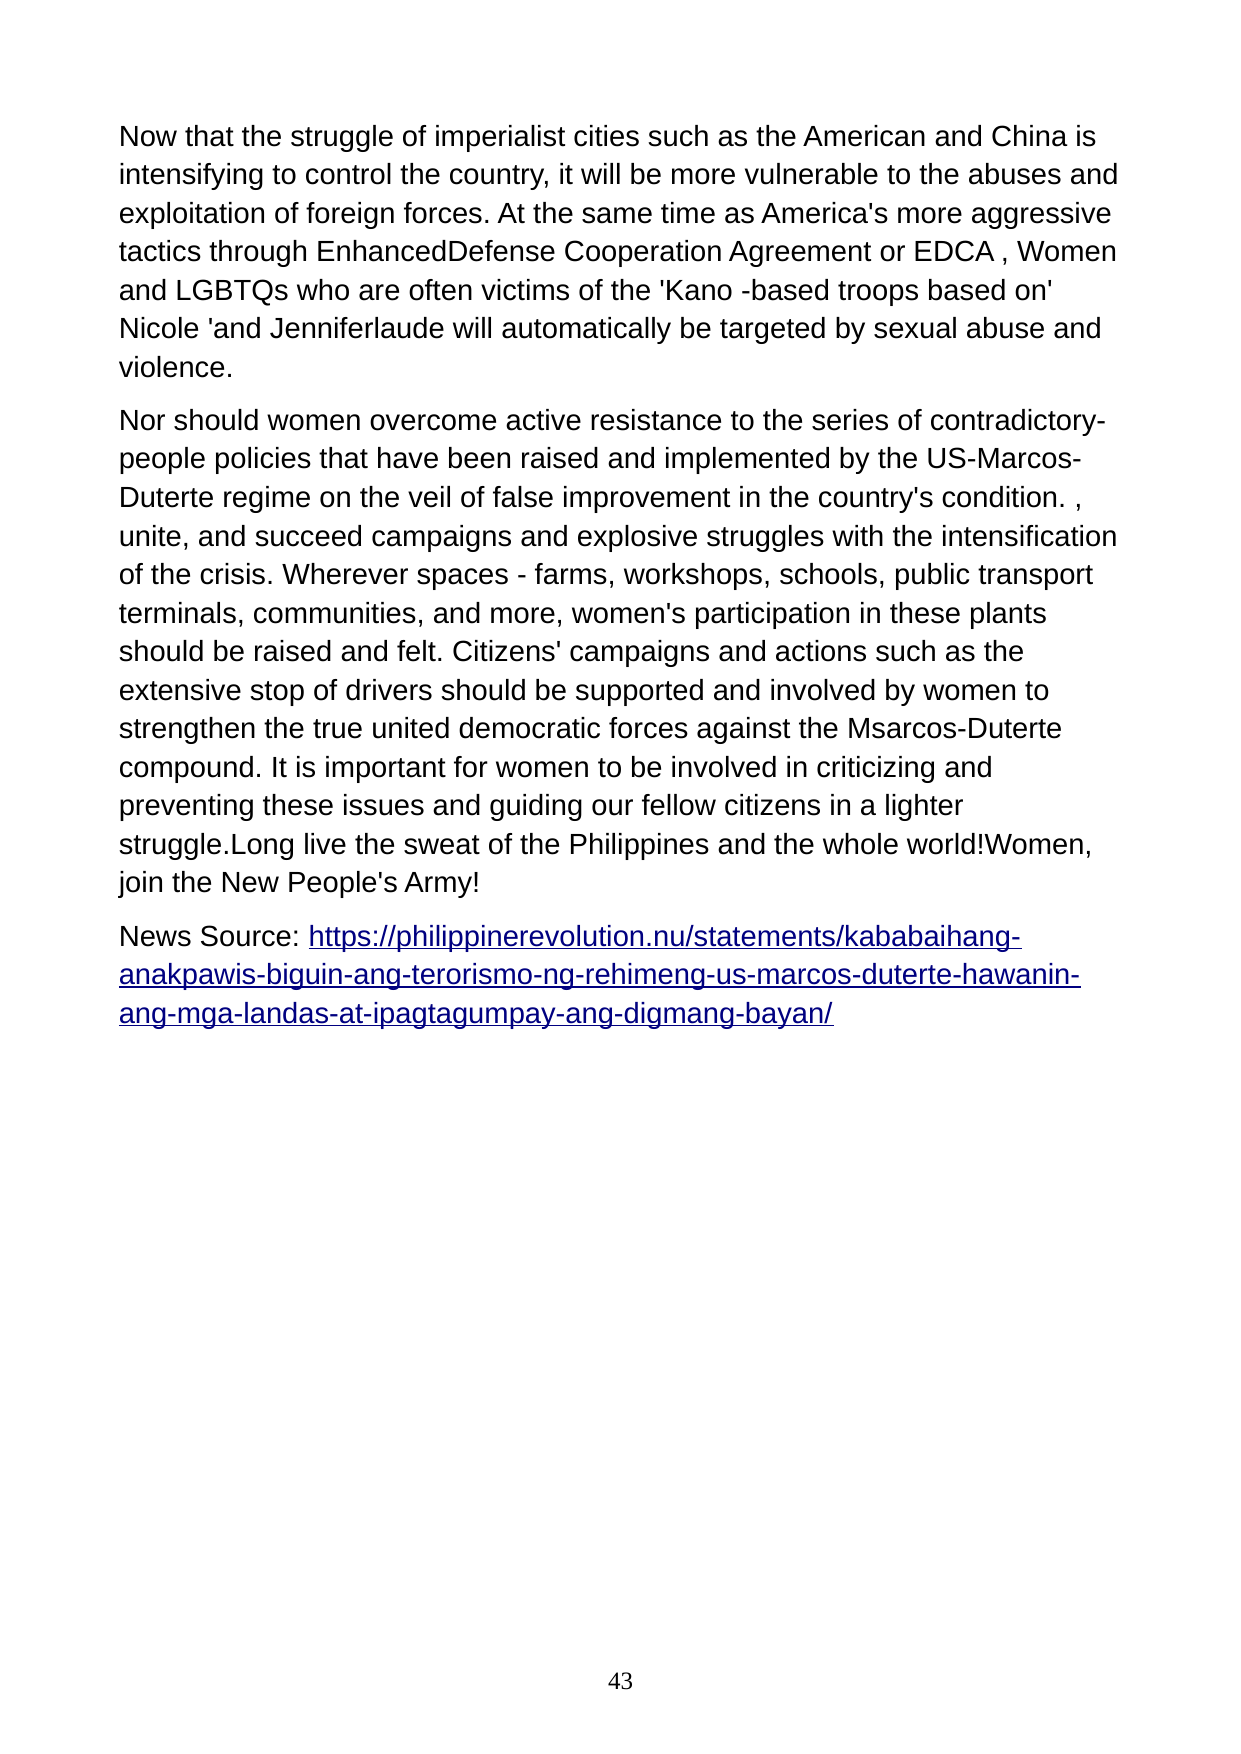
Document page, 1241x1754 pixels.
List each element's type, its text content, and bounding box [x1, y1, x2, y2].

text Now that the struggle of imperialist cities such as the American and China is intensifying to control the country, it will be more vulnerable to the abuses and exploitation of foreign forces. At the same time as America's more aggressive tactics through EnhancedDefense Cooperation Agreement or EDCA , Women and LGBTQs who are often victims of the 'Kano -based troops based on' Nicole 'and Jenniferlaude will automatically be targeted by sexual abuse and violence. [118, 118, 1122, 383]
text News Source: https://philippinerevolution.nu/statements/kababaihang-anakpawis-biguin-ang-terorismo-ng-rehimeng-us-marcos-duterte-hawanin-ang-mga-landas-at-ipagtagumpay-ang-digmang-bayan/ [118, 918, 1122, 1029]
text Nor should women overcome active resistance to the series of contradictory-people policies that have been raised and implemented by the US-Marcos-Duterte regime on the veil of false improvement in the country's condition. , unite, and succeed campaigns and explosive struggles with the intensification of the crisis. Wherever spaces - farms, workshops, schools, public transport terminals, communities, and more, women's participation in these plants should be raised and felt. Citizens' campaigns and actions such as the extensive stop of drivers should be supported and involved by women to strengthen the true united democratic forces against the Msarcos-Duterte compound. It is important for women to be involved in criticizing and preventing these issues and guiding our fellow citizens in a lighter struggle.Long live the sweat of the Philippines and the whole world!Women, join the New People's Army! [118, 403, 1122, 899]
